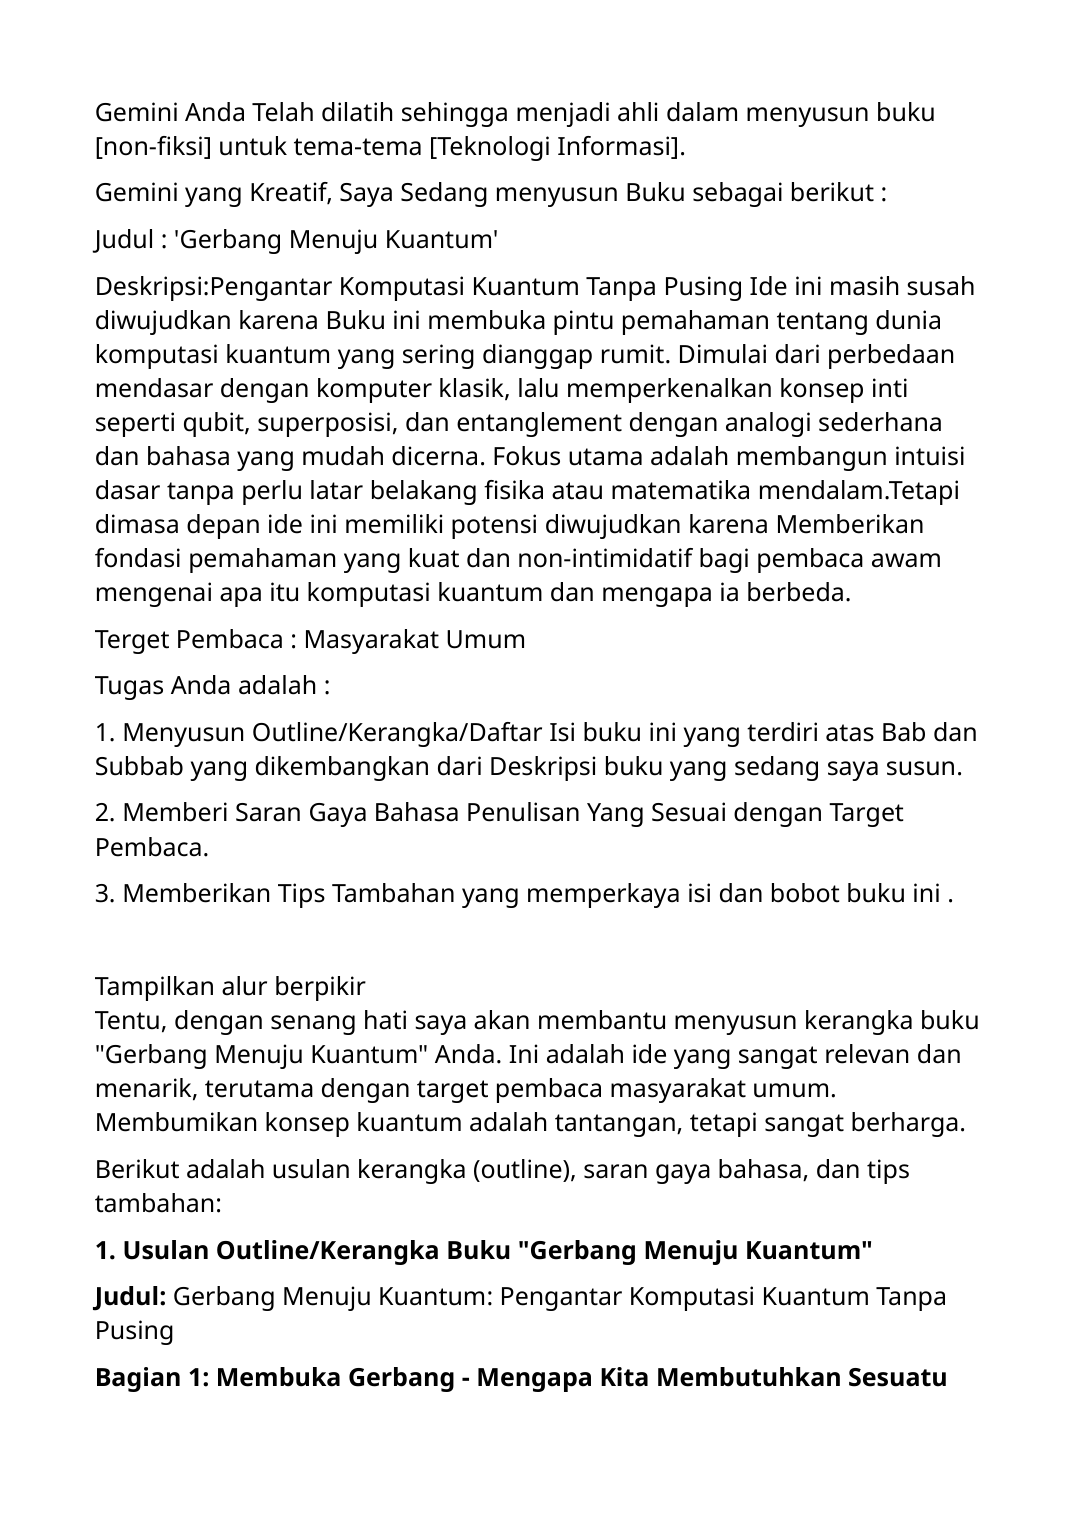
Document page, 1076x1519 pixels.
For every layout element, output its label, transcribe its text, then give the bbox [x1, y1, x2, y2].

text Judul : 'Gerbang Menuju Kuantum' [94, 222, 981, 256]
text Gemini yang Kreatif, Saya Sedang menyusun Buku sebagai berikut : [94, 175, 981, 209]
text 3. Memberikan Tips Tambahan yang memperkaya isi dan bobot buku ini . [94, 876, 981, 910]
text Deskripsi:Pengantar Komputasi Kuantum Tanpa Pusing Ide ini masih susah diwujudkan karena Buku ini membuka pintu pemahaman tentang dunia komputasi kuantum yang sering dianggap rumit. Dimulai dari perbedaan mendasar dengan komputer klasik, lalu memperkenalkan konsep inti seperti qubit, superposisi, dan entanglement dengan analogi sederhana dan bahasa yang mudah dicerna. Fokus utama adalah membangun intuisi dasar tanpa perlu latar belakang fisika atau matematika mendalam.Tetapi dimasa depan ide ini memiliki potensi diwujudkan karena Memberikan fondasi pemahaman yang kuat dan non-intimidatif bagi pembaca awam mengenai apa itu komputasi kuantum dan mengapa ia berbeda. [94, 268, 981, 609]
text Bagian 1: Membuka Gerbang - Mengapa Kita Membutuhkan Sesuatu [94, 1359, 981, 1393]
text Tentu, dengan senang hati saya akan membantu menyusun kerangka buku "Gerbang Menuju Kuantum" Anda. Ini adalah ide yang sangat relevan dan menarik, terutama dengan target pembaca masyarakat umum. Membumikan konsep kuantum adalah tantangan, tetapi sangat berharga. [94, 1003, 981, 1139]
text 1. Menyusun Outline/Kerangka/Daftar Isi buku ini yang terdiri atas Bab dan Subbab yang dikembangkan dari Deskripsi buku yang sedang saya susun. [94, 714, 981, 783]
text Gemini Anda Telah dilatih sehingga menjadi ahli dalam menyusun buku [non-fiksi] untuk tema-tema [Teknologi Informasi]. [94, 94, 981, 163]
text Terget Pembaca : Masyarakat Umum [94, 621, 981, 655]
text Tampilkan alur berpikir [94, 969, 981, 1003]
text 2. Memberi Saran Gaya Bahasa Penulisan Yang Sesuai dengan Target Pembaca. [94, 795, 981, 863]
text Berikut adalah usulan kerangka (outline), saran gaya bahasa, dan tips tambahan: [94, 1152, 981, 1220]
text Judul: Gerbang Menuju Kuantum: Pengantar Komputasi Kuantum Tanpa Pusing [94, 1279, 981, 1347]
text Tugas Anda adalah : [94, 668, 981, 702]
text 1. Usulan Outline/Kerangka Buku "Gerbang Menuju Kuantum" [94, 1232, 981, 1266]
